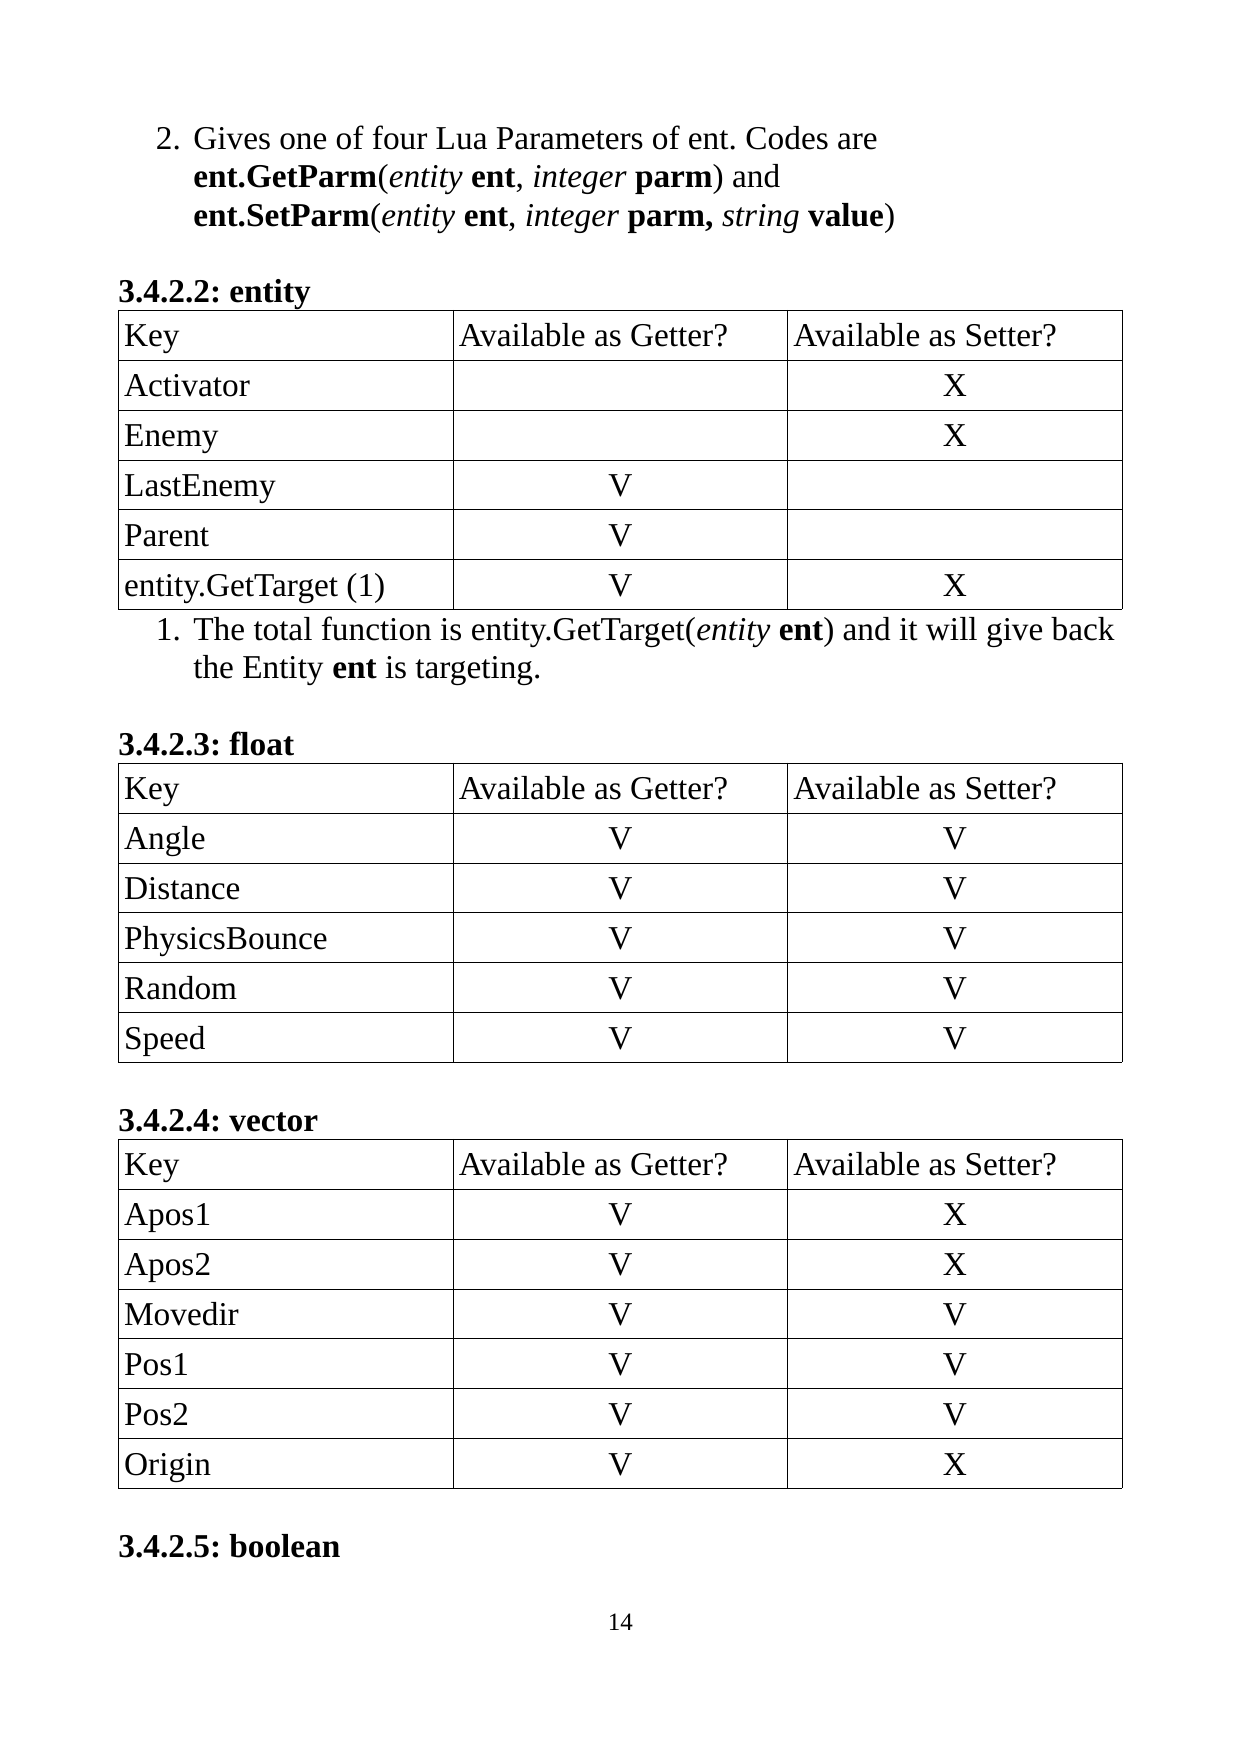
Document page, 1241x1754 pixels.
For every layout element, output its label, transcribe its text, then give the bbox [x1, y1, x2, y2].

table_cell V [454, 963, 787, 1012]
table_cell V [788, 913, 1122, 962]
table_cell entity.GetTarget (1) [119, 560, 453, 609]
list The total function is entity.GetTarget(entity ent) and it will give back the Entity ent is targeting. [156, 610, 1122, 686]
table_cell X [788, 1240, 1122, 1288]
table_cell Random [119, 963, 453, 1012]
table_cell V [454, 1013, 787, 1062]
list ent.SetParm(entity ent, integer parm, string value) [156, 195, 1122, 233]
table_cell V [788, 864, 1122, 912]
table_cell V [454, 1439, 787, 1488]
table_cell X [788, 411, 1122, 459]
table_cell V [788, 1013, 1122, 1062]
table_cell V [454, 1240, 787, 1288]
table_header Available as Setter? [788, 764, 1122, 812]
table_header Key [119, 764, 453, 812]
table_cell V [454, 864, 787, 912]
table_cell X [788, 560, 1122, 609]
table_cell [454, 361, 787, 409]
table_header Available as Setter? [788, 1140, 1122, 1189]
table_cell V [788, 1389, 1122, 1438]
table_cell Speed [119, 1013, 453, 1062]
table_cell [788, 461, 1122, 509]
table_cell [454, 411, 787, 459]
table_cell V [788, 814, 1122, 862]
table_cell V [454, 1389, 787, 1438]
table_cell Pos1 [119, 1339, 453, 1388]
table_cell Apos1 [119, 1190, 453, 1238]
table_cell V [454, 1339, 787, 1388]
table_cell X [788, 1439, 1122, 1488]
table_header Key [119, 311, 453, 360]
list Gives one of four Lua Parameters of ent. Codes are [156, 118, 1122, 156]
table_cell X [788, 1190, 1122, 1238]
table_cell Pos2 [119, 1389, 453, 1438]
table_cell Angle [119, 814, 453, 862]
table_header Available as Getter? [454, 1140, 787, 1189]
table_cell [788, 510, 1122, 559]
table_cell Enemy [119, 411, 453, 459]
table_header Available as Setter? [788, 311, 1122, 360]
table_cell V [788, 1290, 1122, 1338]
table_cell LastEnemy [119, 461, 453, 509]
table_cell Origin [119, 1439, 453, 1488]
text 3.4.2.5: boolean [118, 1526, 1122, 1565]
table_cell V [454, 1290, 787, 1338]
table_cell PhysicsBounce [119, 913, 453, 962]
table_cell V [454, 560, 787, 609]
table_cell X [788, 361, 1122, 409]
table_cell Parent [119, 510, 453, 559]
table_cell V [454, 510, 787, 559]
table_cell Activator [119, 361, 453, 409]
table_cell Distance [119, 864, 453, 912]
table_cell Apos2 [119, 1240, 453, 1288]
table_header Available as Getter? [454, 764, 787, 812]
text 3.4.2.2: entity [118, 271, 1122, 310]
table_cell V [788, 1339, 1122, 1388]
table_cell V [454, 461, 787, 509]
list ent.GetParm(entity ent, integer parm) and [156, 156, 1122, 195]
table_header Available as Getter? [454, 311, 787, 360]
table_cell V [454, 1190, 787, 1238]
table_cell Movedir [119, 1290, 453, 1338]
table_cell V [788, 963, 1122, 1012]
table_cell V [454, 814, 787, 862]
text 3.4.2.3: float [118, 724, 1122, 763]
text 3.4.2.4: vector [118, 1100, 1122, 1139]
table_cell V [454, 913, 787, 962]
table_header Key [119, 1140, 453, 1189]
